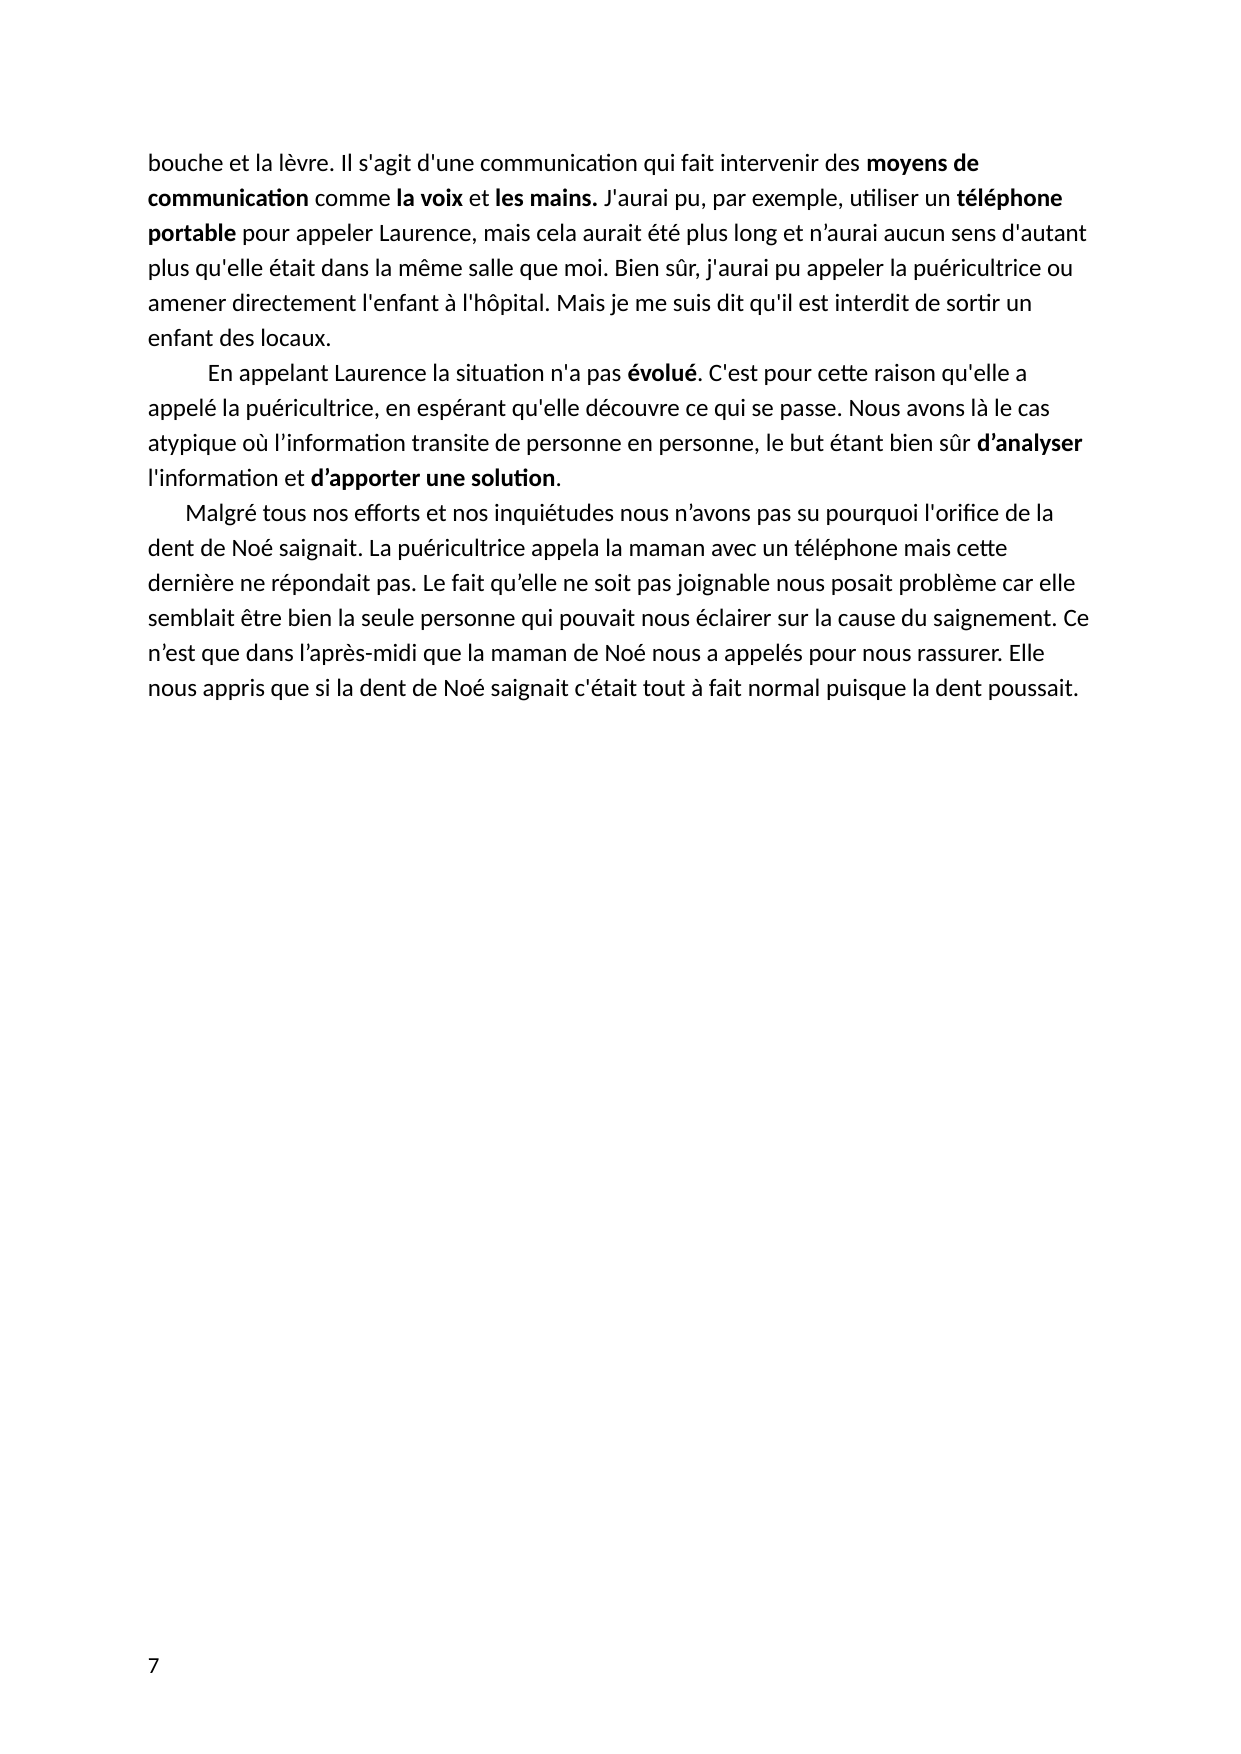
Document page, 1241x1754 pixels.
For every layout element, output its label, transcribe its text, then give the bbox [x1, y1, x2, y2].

text Malgré tous nos efforts et nos inquiétudes nous n’avons pas su pourquoi l'orifice de la dent de Noé saignait. La puéricultrice appela la maman avec un téléphone mais cette dernière ne répondait pas. Le fait qu’elle ne soit pas joignable nous posait problème car elle semblait être bien la seule personne qui pouvait nous éclairer sur la cause du saignement. Ce n’est que dans l’après-midi que la maman de Noé nous a appelés pour nous rassurer. Elle nous appris que si la dent de Noé saignait c'était tout à fait normal puisque la dent poussait. [148, 498, 1093, 703]
text En appelant Laurence la situation n'a pas évolué. C'est pour cette raison qu'elle a appelé la puéricultrice, en espérant qu'elle découvre ce qui se passe. Nous avons là le cas atypique où l’information transite de personne en personne, le but étant bien sûr d’analyser l'information et d’apporter une solution. [148, 358, 1093, 493]
text bouche et la lèvre. Il s'agit d'une communication qui fait intervenir des moyens de communication comme la voix et les mains. J'aurai pu, par exemple, utiliser un téléphone portable pour appeler Laurence, mais cela aurait été plus long et n’aurai aucun sens d'autant plus qu'elle était dans la même salle que moi. Bien sûr, j'aurai pu appeler la puéricultrice ou amener directement l'enfant à l'hôpital. Mais je me suis dit qu'il est interdit de sortir un enfant des locaux. [148, 148, 1093, 353]
